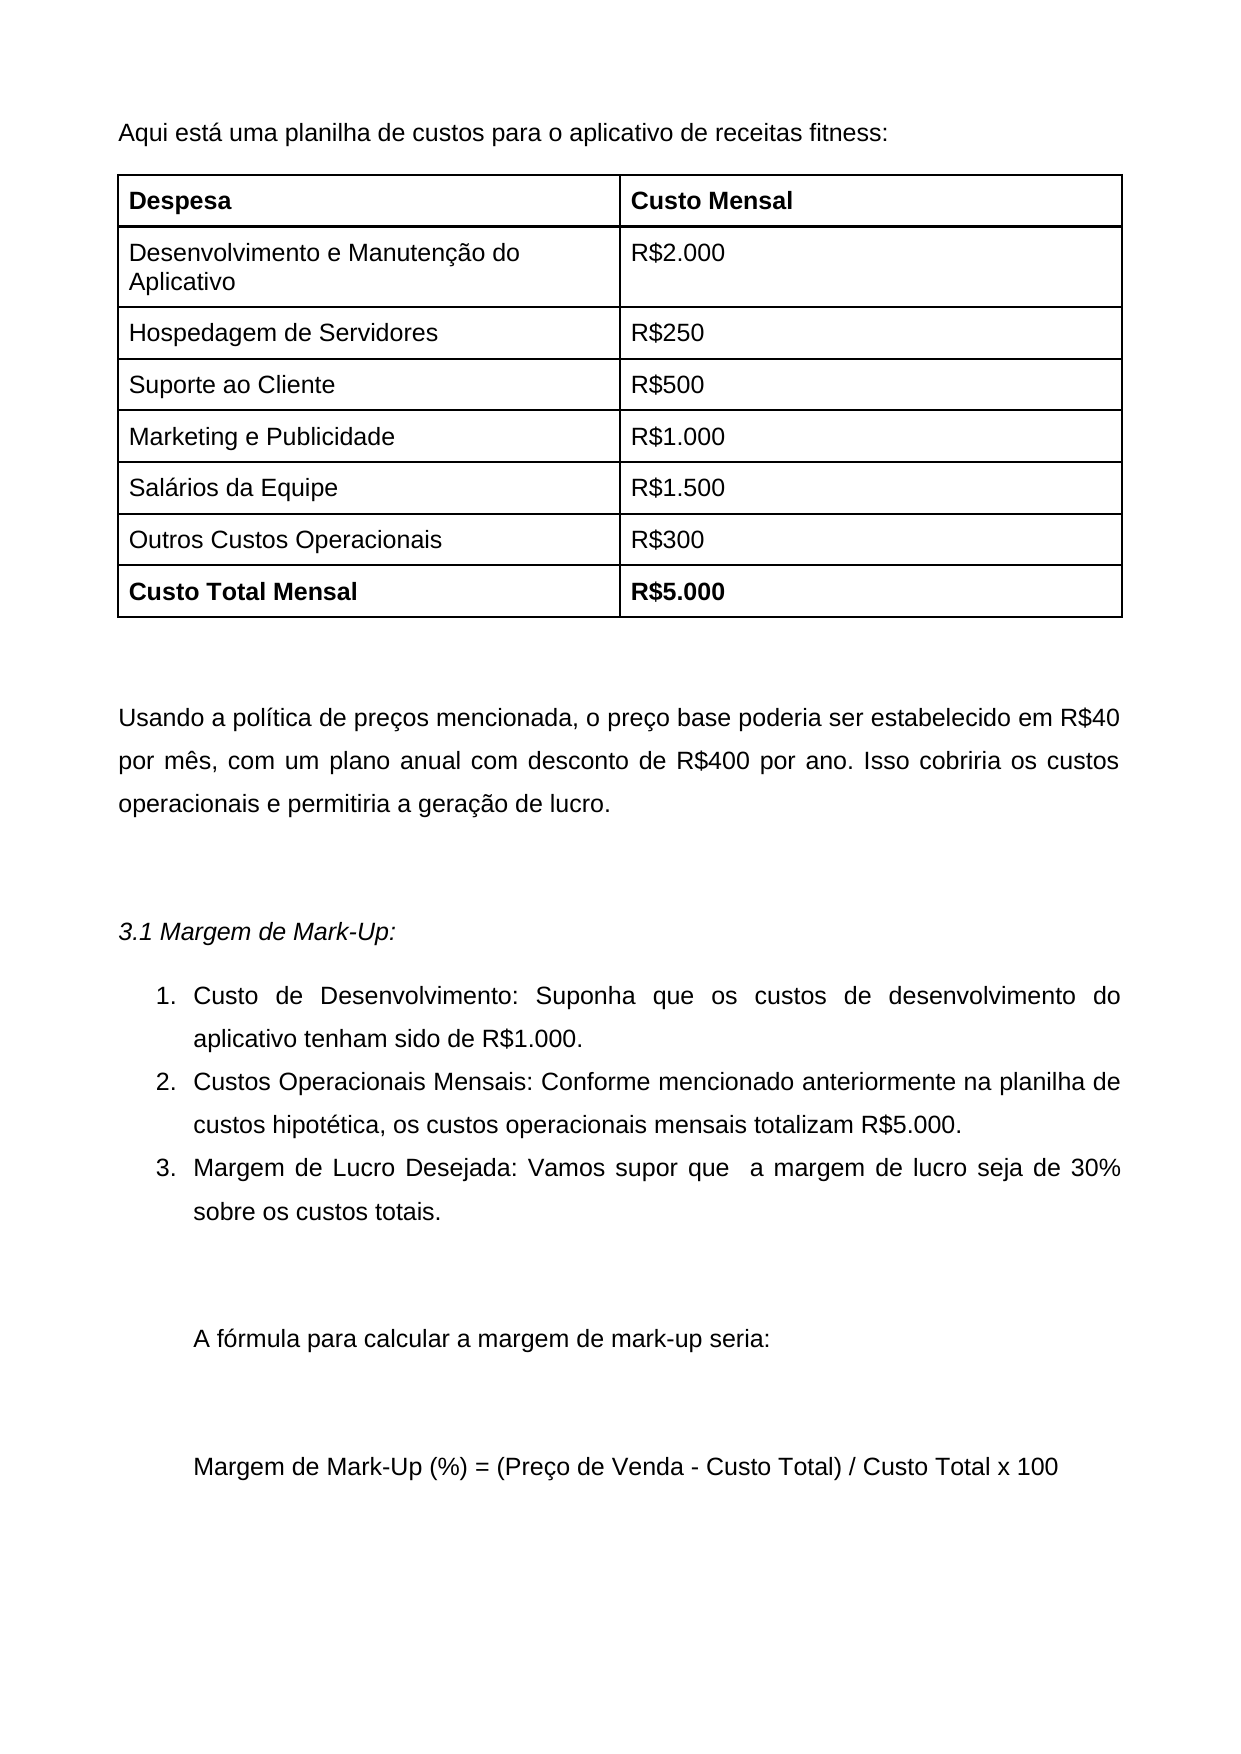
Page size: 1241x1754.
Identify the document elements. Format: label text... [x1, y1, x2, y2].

list Margem de Lucro Desejada: Vamos supor que a margem de lucro seja de 30% sobre os custos totais. [156, 1153, 1122, 1225]
text A fórmula para calcular a margem de mark-up seria: [193, 1324, 1122, 1353]
table_cell Suporte ao Cliente [119, 360, 619, 409]
text Margem de Mark-Up (%) = (Preço de Venda - Custo Total) / Custo Total x 100 [193, 1452, 1122, 1481]
table_cell Custo Total Mensal [119, 566, 619, 616]
table_cell Salários da Equipe [119, 463, 619, 512]
table_cell Desenvolvimento e Manutenção do Aplicativo [119, 228, 619, 306]
table_cell R$1.500 [621, 463, 1121, 512]
text Aqui está uma planilha de custos para o aplicativo de receitas fitness: [118, 118, 1122, 147]
text Usando a política de preços mencionada, o preço base poderia ser estabelecido em R$40 por mês, com um plano anual com desconto de R$400 por ano. Isso cobriria os custos operacionais e permitiria a geração de lucro. [118, 703, 1122, 818]
table_cell R$5.000 [621, 566, 1121, 616]
table_cell Hospedagem de Servidores [119, 308, 619, 357]
table_header Despesa [119, 176, 619, 225]
table_cell Outros Custos Operacionais [119, 515, 619, 564]
list Custos Operacionais Mensais: Conforme mencionado anteriormente na planilha de custos hipotética, os custos operacionais mensais totalizam R$5.000. [156, 1067, 1122, 1139]
table_cell R$500 [621, 360, 1121, 409]
table_cell R$300 [621, 515, 1121, 564]
list Custo de Desenvolvimento: Suponha que os custos de desenvolvimento do aplicativo tenham sido de R$1.000. [156, 981, 1122, 1053]
text 3.1 Margem de Mark-Up: [118, 917, 1122, 946]
table_cell R$250 [621, 308, 1121, 357]
table_cell Marketing e Publicidade [119, 411, 619, 461]
table_cell R$2.000 [621, 228, 1121, 306]
table_cell R$1.000 [621, 411, 1121, 461]
table_header Custo Mensal [621, 176, 1121, 225]
